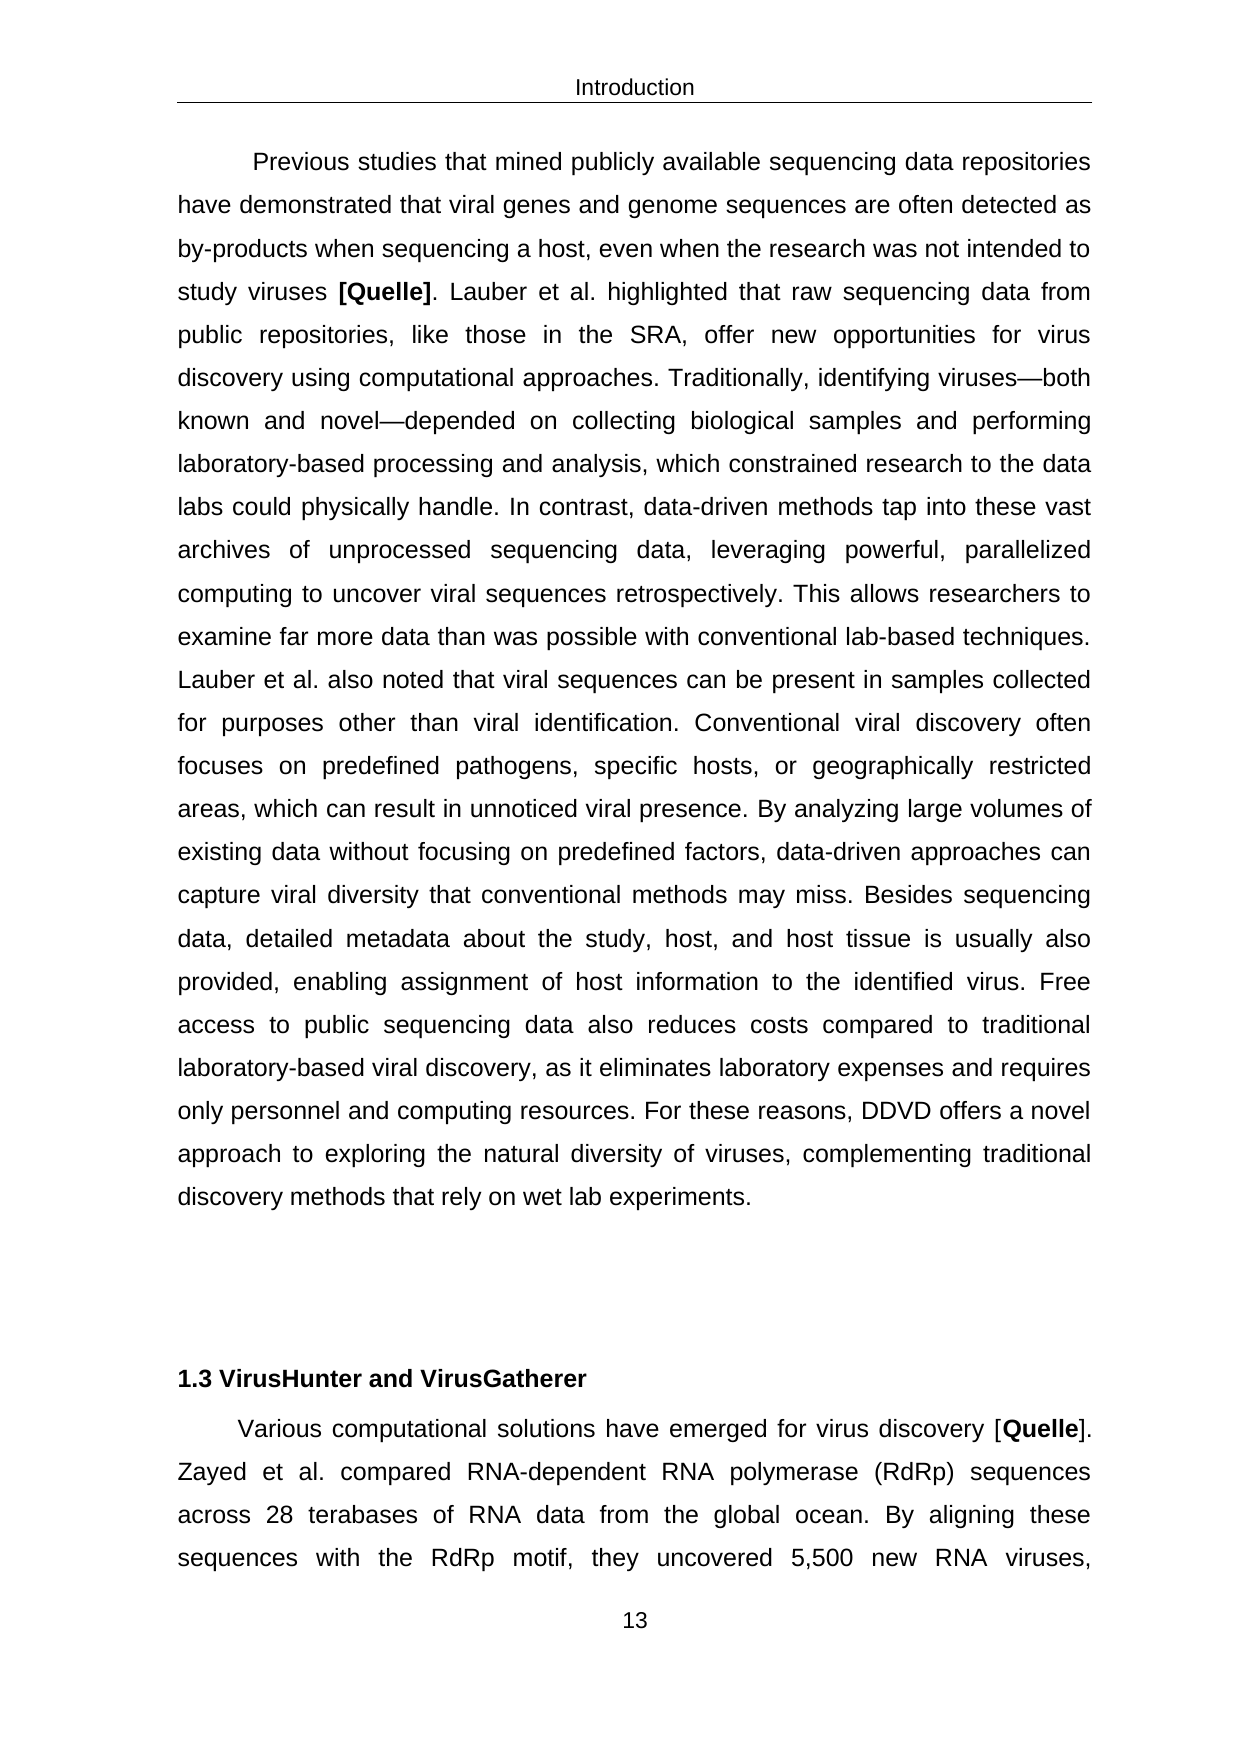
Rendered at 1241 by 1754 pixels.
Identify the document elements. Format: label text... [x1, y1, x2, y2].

text Various computational solutions have emerged for virus discovery [Quelle]. Zayed et al. compared RNA-dependent RNA polymerase (RdRp) sequences across 28 terabases of RNA data from the global ocean. By aligning these sequences with the RdRp motif, they uncovered 5,500 new RNA viruses, [177, 1414, 1092, 1572]
subtitle 1.3 VirusHunter and VirusGatherer [177, 1364, 1092, 1393]
text Previous studies that mined publicly available sequencing data repositories have demonstrated that viral genes and genome sequences are often detected as by-products when sequencing a host, even when the research was not intended to study viruses [Quelle]. Lauber et al. highlighted that raw sequencing data from public repositories, like those in the SRA, offer new opportunities for virus discovery using computational approaches. Traditionally, identifying viruses—both known and novel—depended on collecting biological samples and performing laboratory-based processing and analysis, which constrained research to the data labs could physically handle. In contrast, data-driven methods tap into these vast archives of unprocessed sequencing data, leveraging powerful, parallelized computing to uncover viral sequences retrospectively. This allows researchers to examine far more data than was possible with conventional lab-based techniques. Lauber et al. also noted that viral sequences can be present in samples collected for purposes other than viral identification. Conventional viral discovery often focuses on predefined pathogens, specific hosts, or geographically restricted areas, which can result in unnoticed viral presence. By analyzing large volumes of existing data without focusing on predefined factors, data-driven approaches can capture viral diversity that conventional methods may miss. Besides sequencing data, detailed metadata about the study, host, and host tissue is usually also provided, enabling assignment of host information to the identified virus. Free access to public sequencing data also reduces costs compared to traditional laboratory-based viral discovery, as it eliminates laboratory expenses and requires only personnel and computing resources. For these reasons, DDVD offers a novel approach to exploring the natural diversity of viruses, complementing traditional discovery methods that rely on wet lab experiments. [177, 147, 1092, 1211]
